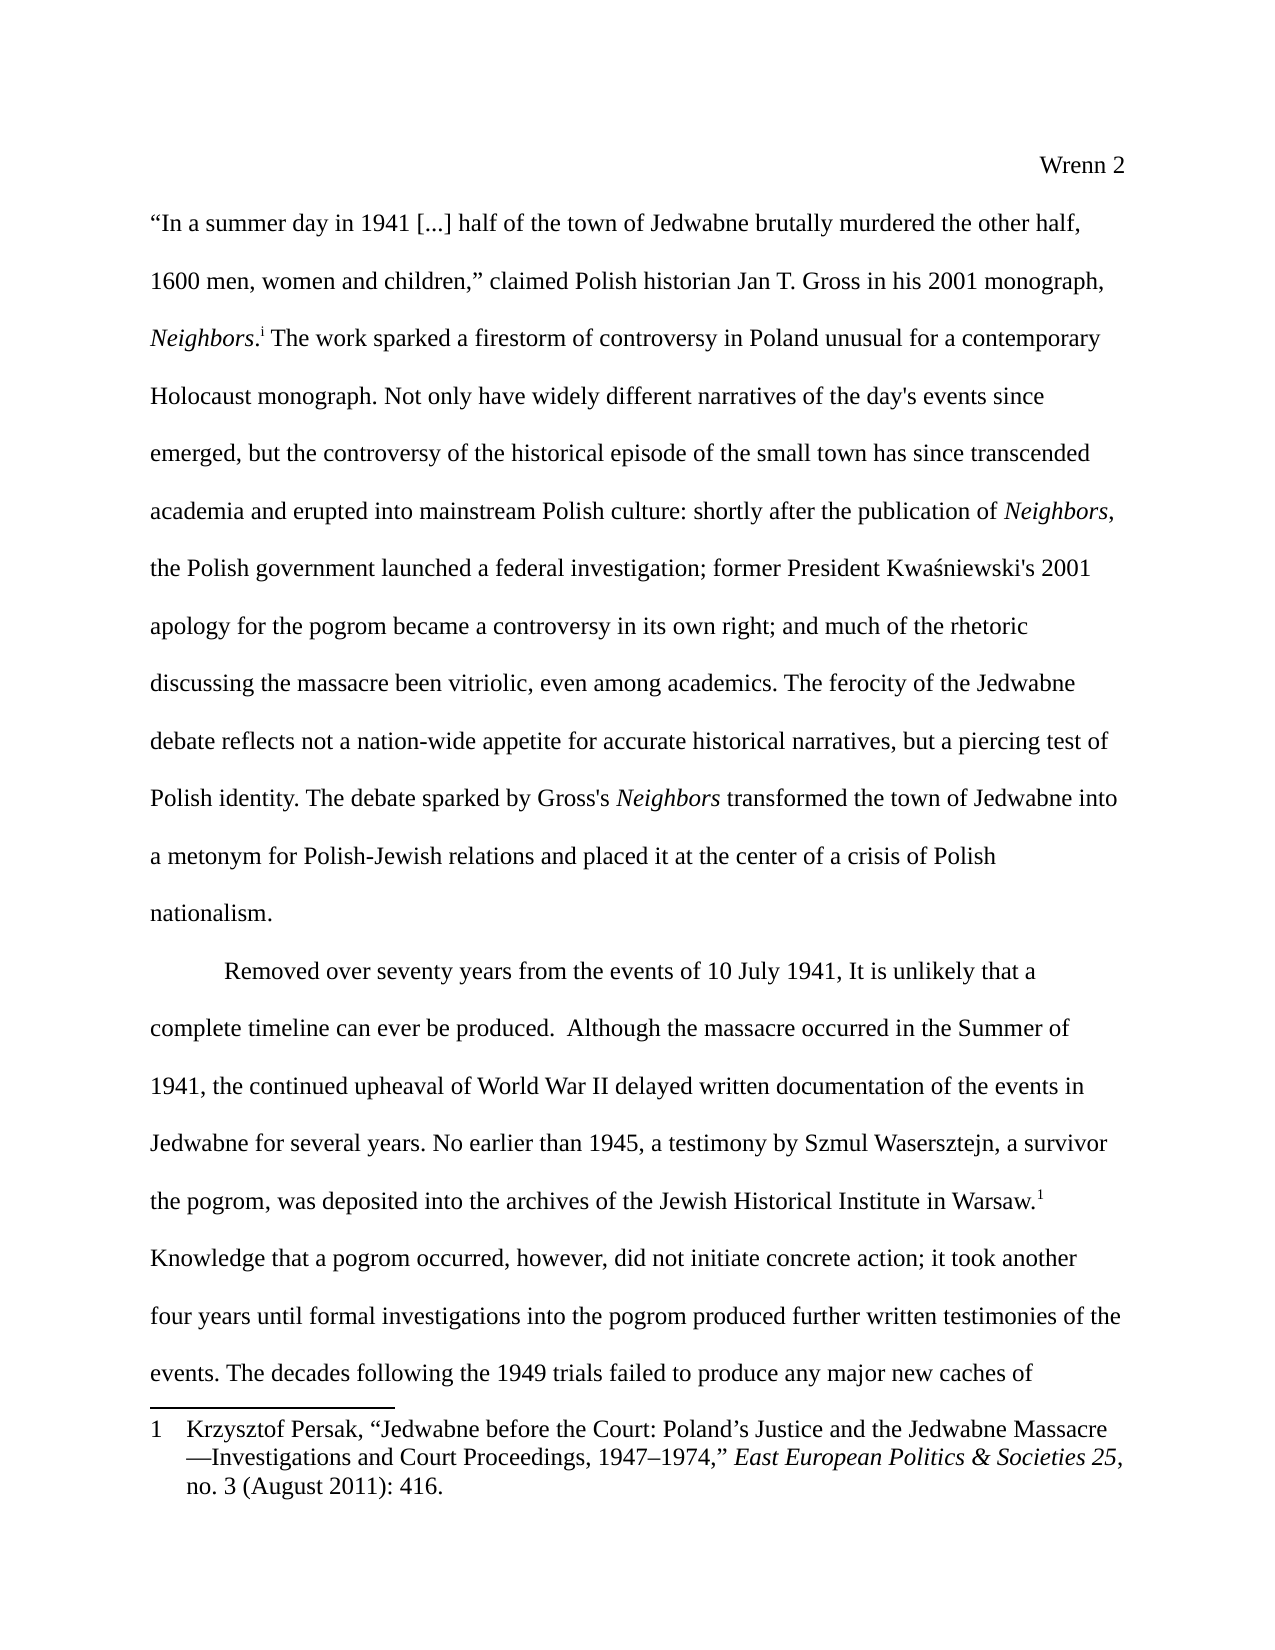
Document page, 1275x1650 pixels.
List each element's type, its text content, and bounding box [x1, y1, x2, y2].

text Krzysztof Persak, “Jedwabne before the Court: Poland’s Justice and the Jedwabne Massacre—Investigations and Court Proceedings, 1947–1974,” East European Politics & Societies 25, no. 3 (August 2011): 416. [150, 1414, 1125, 1500]
text “In a summer day in 1941 [...] half of the town of Jedwabne brutally murdered the other half, 1600 men, women and children,” claimed Polish historian Jan T. Gross in his 2001 monograph, Neighbors. The work sparked a firestorm of controversy in Poland unusual for a contemporary Holocaust monograph. Not only have widely different narratives of the day's events since emerged, but the controversy of the historical episode of the small town has since transcended academia and erupted into mainstream Polish culture: shortly after the publication of Neighbors, the Polish government launched a federal investigation; former President Kwaśniewski's 2001 apology for the pogrom became a controversy in its own right; and much of the rhetoric discussing the massacre been vitriolic, even among academics. The ferocity of the Jedwabne debate reflects not a nation-wide appetite for accurate historical narratives, but a piercing test of Polish identity. The debate sparked by Gross's Neighbors transformed the town of Jedwabne into a metonym for Polish-Jewish relations and placed it at the center of a crisis of Polish nationalism. [150, 208, 1125, 927]
text Removed over seventy years from the events of 10 July 1941, It is unlikely that a complete timeline can ever be produced. Although the massacre occurred in the Summer of 1941, the continued upheaval of World War II delayed written documentation of the events in Jedwabne for several years. No earlier than 1945, a testimony by Szmul Wasersztejn, a survivor the pogrom, was deposited into the archives of the Jewish Historical Institute in Warsaw. Knowledge that a pogrom occurred, however, did not initiate concrete action; it took another four years until formal investigations into the pogrom produced further written testimonies of the events. The decades following the 1949 trials failed to produce any major new caches of [150, 956, 1125, 1387]
